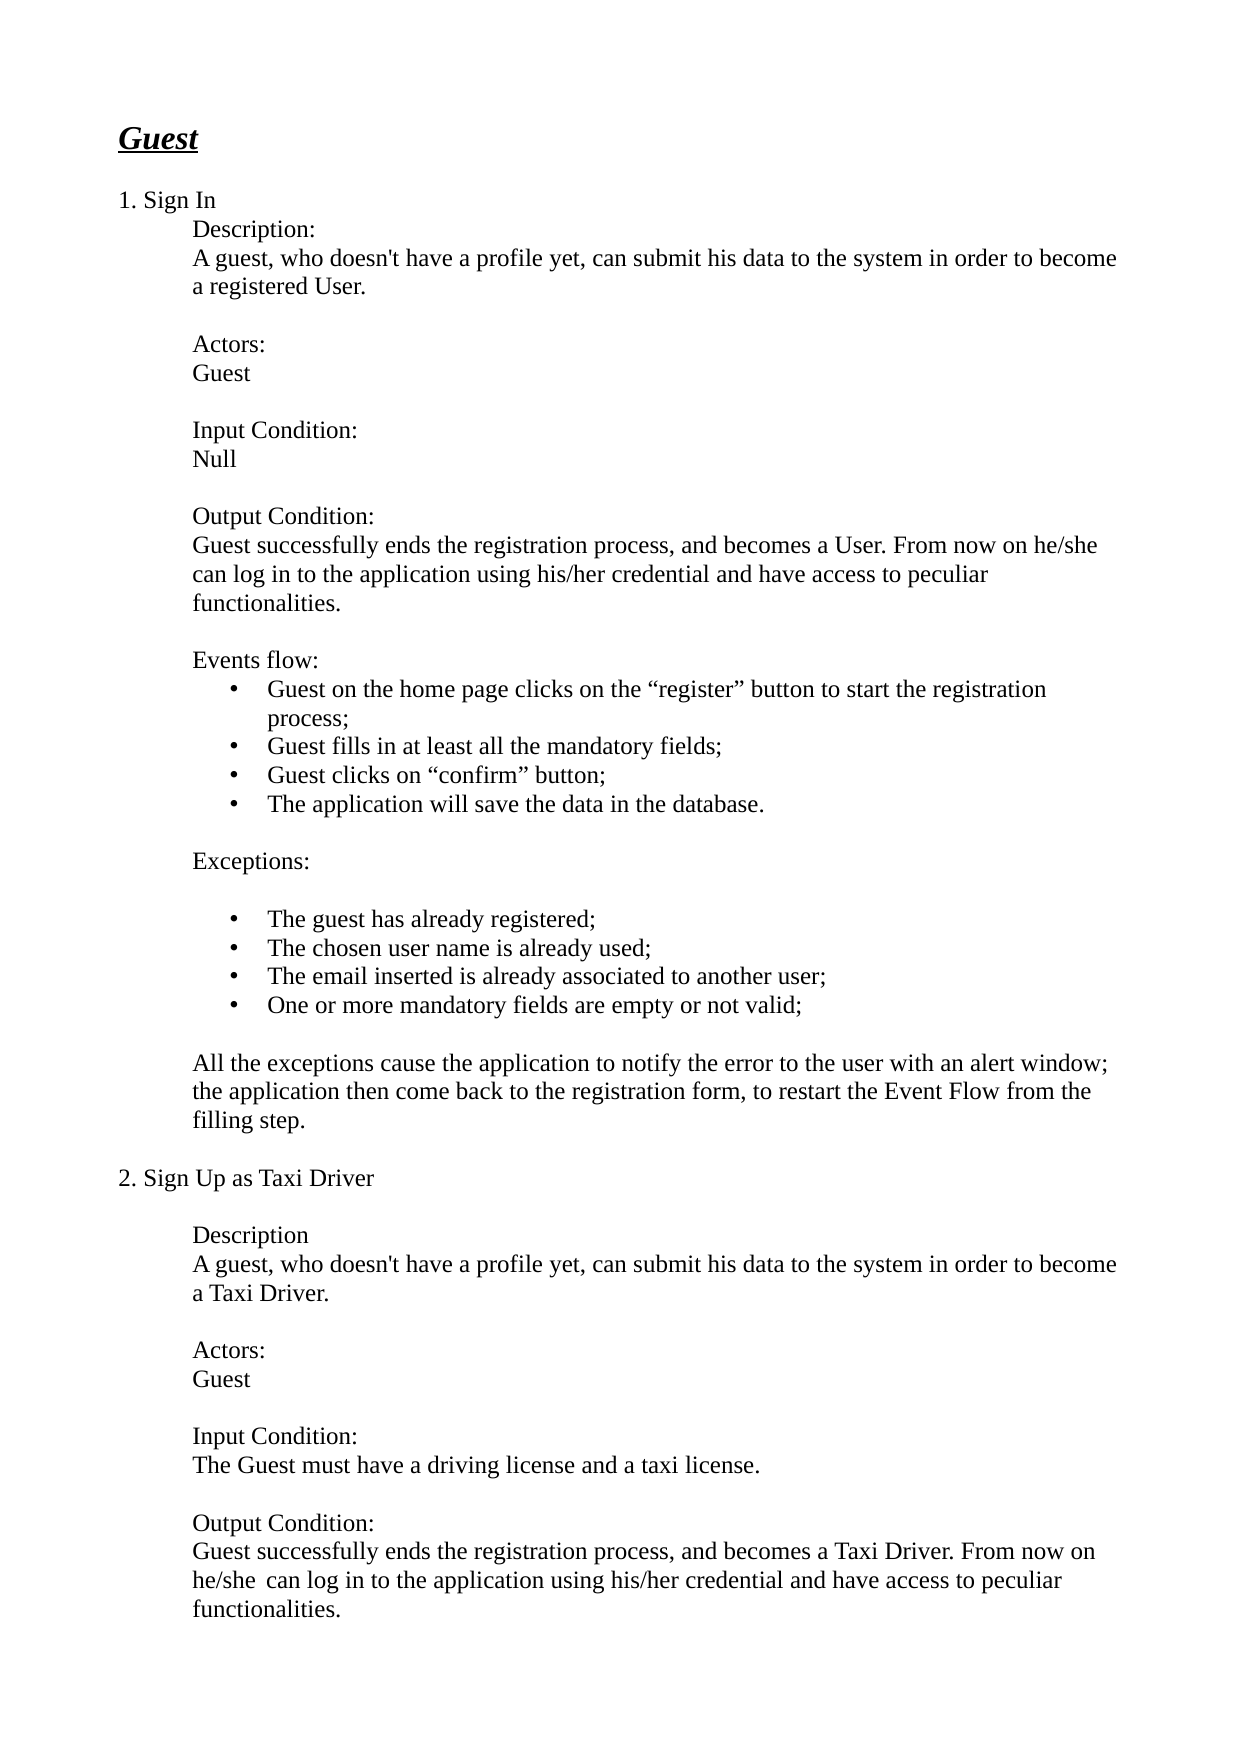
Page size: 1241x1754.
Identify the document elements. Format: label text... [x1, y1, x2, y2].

text Guest [118, 118, 1122, 156]
list The email inserted is already associated to another user; [229, 961, 1122, 990]
text Output Condition: [118, 1508, 1122, 1536]
text Description: [118, 214, 1122, 243]
text Guest successfully ends the registration process, and becomes a Taxi Driver. From now on he/she can log in to the application using his/her credential and have access to peculiar functionalities. [118, 1536, 1122, 1623]
list The application will save the data in the database. [229, 789, 1122, 818]
text Exceptions: [118, 846, 1122, 875]
text A guest, who doesn't have a profile yet, can submit his data to the system in order to become a registered User. [118, 243, 1122, 300]
text All the exceptions cause the application to notify the error to the user with an alert window; [118, 1048, 1122, 1076]
list The guest has already registered; [229, 904, 1122, 933]
text Input Condition: [118, 415, 1122, 444]
text Guest [118, 358, 1122, 386]
text Actors: [118, 1335, 1122, 1364]
text 1. Sign In [118, 185, 1122, 214]
text Input Condition: [118, 1421, 1122, 1450]
text Description [118, 1220, 1122, 1249]
text A guest, who doesn't have a profile yet, can submit his data to the system in order to become a Taxi Driver. [118, 1249, 1122, 1306]
text Actors: [118, 329, 1122, 358]
text The Guest must have a driving license and a taxi license. [118, 1450, 1122, 1479]
list Guest clicks on “confirm” button; [229, 760, 1122, 789]
text Null [118, 444, 1122, 473]
text Events flow: [118, 645, 1122, 674]
text Output Condition: [118, 501, 1122, 530]
text Guest [118, 1364, 1122, 1393]
text 2. Sign Up as Taxi Driver [118, 1163, 1122, 1191]
list The chosen user name is already used; [229, 933, 1122, 961]
list One or more mandatory fields are empty or not valid; [229, 990, 1122, 1019]
text the application then come back to the registration form, to restart the Event Flow from the filling step. [118, 1076, 1122, 1134]
text Guest successfully ends the registration process, and becomes a User. From now on he/she can log in to the application using his/her credential and have access to peculiar functionalities. [118, 530, 1122, 616]
list Guest on the home page clicks on the “register” button to start the registration process; [229, 674, 1122, 731]
list Guest fills in at least all the mandatory fields; [229, 731, 1122, 760]
